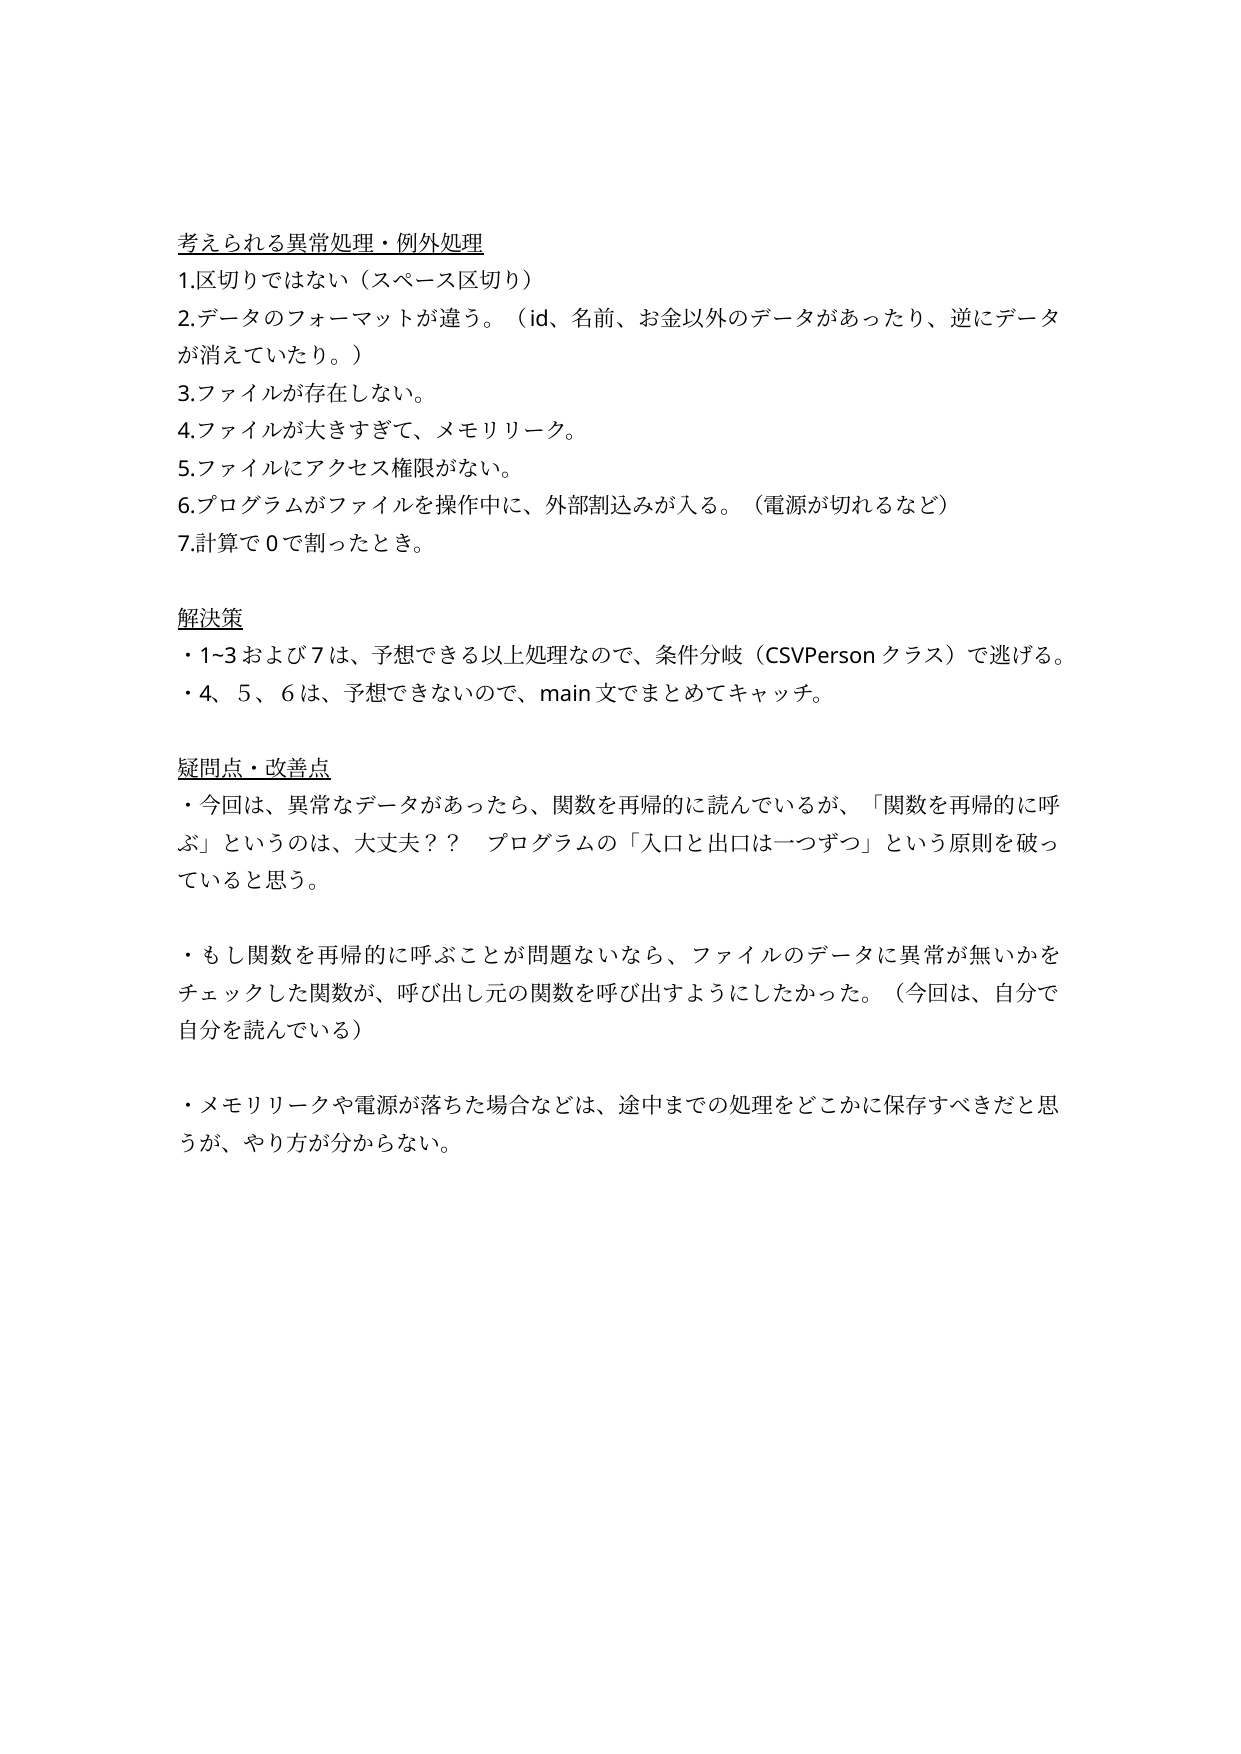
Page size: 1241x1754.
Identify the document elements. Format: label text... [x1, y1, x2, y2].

text 解決策 [177, 592, 1063, 629]
text 6.プログラムがファイルを操作中に、外部割込みが入る。（電源が切れるなど） [177, 479, 1063, 517]
text ・4、５、６は、予想できないので、main文でまとめてキャッチ。 [177, 667, 1063, 704]
text 4.ファイルが大きすぎて、メモリリーク。 [177, 404, 1063, 442]
text 2.データのフォーマットが違う。（id、名前、お金以外のデータがあったり、逆にデータが消えていたり。） [177, 292, 1063, 367]
text 考えられる異常処理・例外処理 [177, 217, 1063, 254]
text 疑問点・改善点 [177, 742, 1063, 779]
text 3.ファイルが存在しない。 [177, 367, 1063, 404]
text ・もし関数を再帰的に呼ぶことが問題ないなら、ファイルのデータに異常が無いかをチェックした関数が、呼び出し元の関数を呼び出すようにしたかった。（今回は、自分で自分を読んでいる） [177, 929, 1063, 1042]
text ・今回は、異常なデータがあったら、関数を再帰的に読んでいるが、「関数を再帰的に呼ぶ」というのは、大丈夫？？ プログラムの「入口と出口は一つずつ」という原則を破っていると思う。 [177, 779, 1063, 892]
text ・メモリリークや電源が落ちた場合などは、途中までの処理をどこかに保存すべきだと思うが、やり方が分からない。 [177, 1079, 1063, 1154]
text ・1~3および7は、予想できる以上処理なので、条件分岐（CSVPersonクラス）で逃げる。 [177, 629, 1063, 667]
text 1.区切りではない（スペース区切り） [177, 254, 1063, 292]
text 7.計算で0で割ったとき。 [177, 517, 1063, 554]
text 5.ファイルにアクセス権限がない。 [177, 442, 1063, 479]
